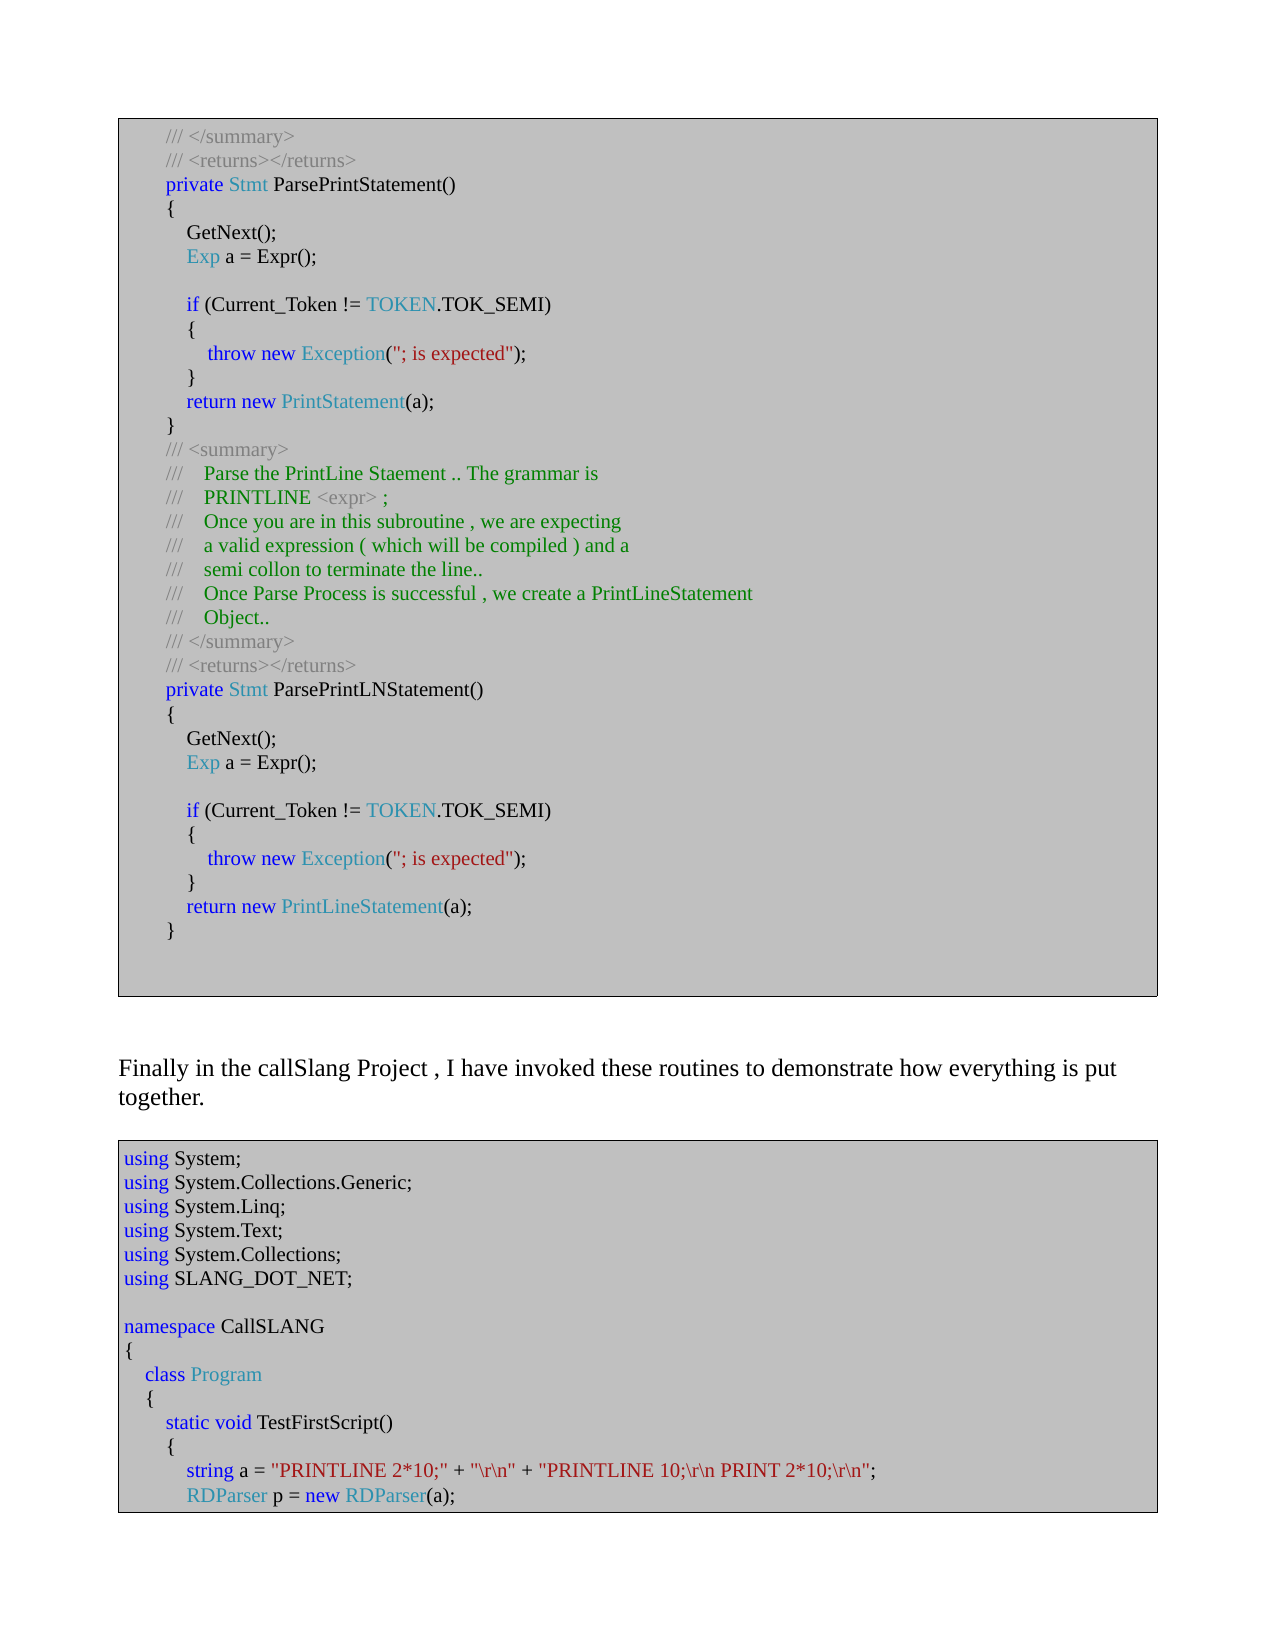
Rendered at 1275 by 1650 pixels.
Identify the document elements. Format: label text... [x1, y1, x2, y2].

table_header /// </summary> /// <returns></returns> private Stmt ParsePrintStatement() { GetNext(); Exp a = Expr(); if (Current_Token != TOKEN.TOK_SEMI) { throw new Exception("; is expected"); } return new PrintStatement(a); } /// <summary> /// Parse the PrintLine Staement .. The grammar is /// PRINTLINE <expr> ; /// Once you are in this subroutine , we are expecting /// a valid expression ( which will be compiled ) and a /// semi collon to terminate the line.. /// Once Parse Process is successful , we create a PrintLineStatement /// Object.. /// </summary> /// <returns></returns> private Stmt ParsePrintLNStatement() { GetNext(); Exp a = Expr(); if (Current_Token != TOKEN.TOK_SEMI) { throw new Exception("; is expected"); } return new PrintLineStatement(a); } [119, 119, 1157, 996]
table_header using System; using System.Collections.Generic; using System.Linq; using System.Text; using System.Collections; using SLANG_DOT_NET; namespace CallSLANG { class Program { static void TestFirstScript() { string a = "PRINTLINE 2*10;" + "\r\n" + "PRINTLINE 10;\r\n PRINT 2*10;\r\n"; RDParser p = new RDParser(a); [119, 1141, 1157, 1512]
text Finally in the callSlang Project , I have invoked these routines to demonstrate how everything is put together. [118, 1053, 1157, 1111]
